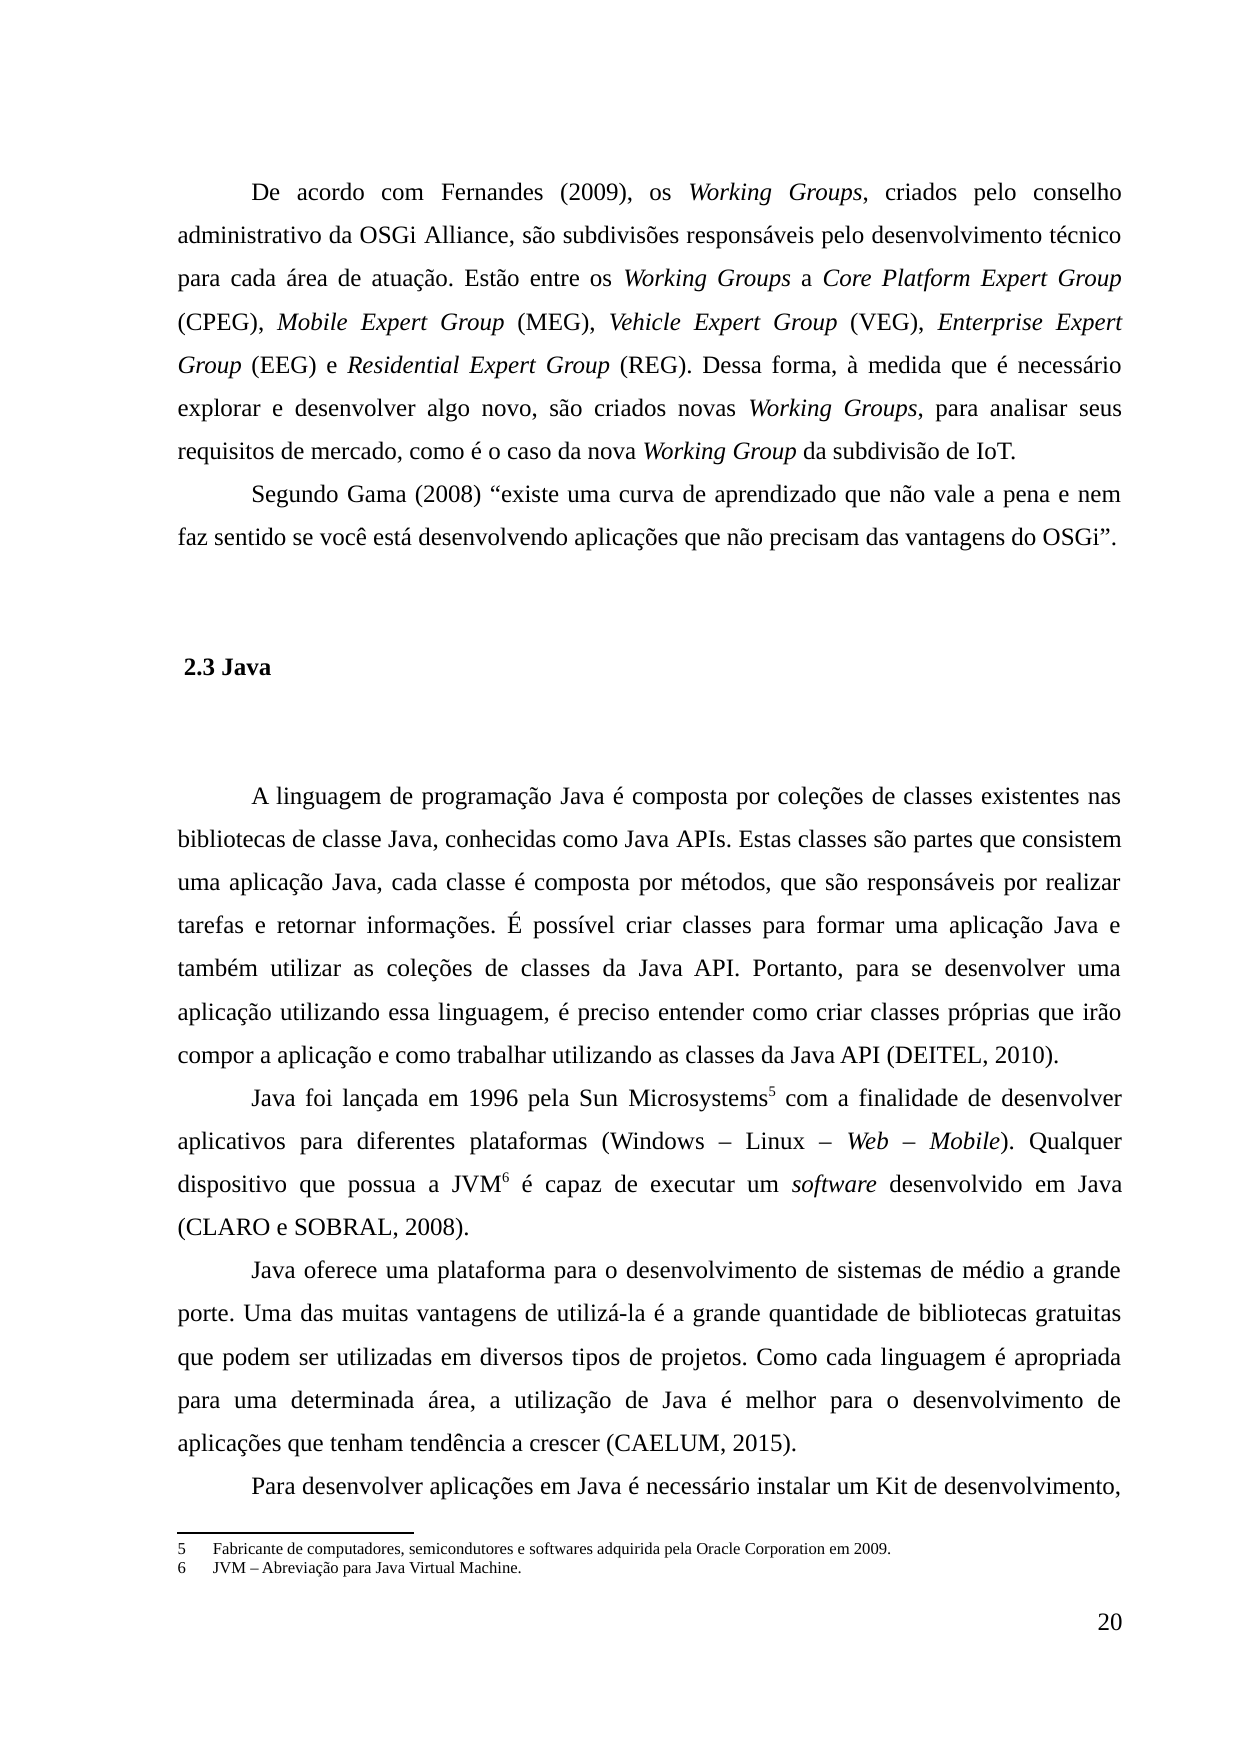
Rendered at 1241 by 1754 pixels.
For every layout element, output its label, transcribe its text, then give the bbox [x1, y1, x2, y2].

text Para desenvolver aplicações em Java é necessário instalar um Kit de desenvolvimento, [177, 1471, 1122, 1500]
text Segundo Gama (2008) “existe uma curva de aprendizado que não vale a pena e nem faz sentido se você está desenvolvendo aplicações que não precisam das vantagens do OSGi”. [177, 479, 1122, 551]
text De acordo com Fernandes (2009), os Working Groups, criados pelo conselho administrativo da OSGi Alliance, são subdivisões responsáveis pelo desenvolvimento técnico para cada área de atuação. Estão entre os Working Groups a Core Platform Expert Group (CPEG), Mobile Expert Group (MEG), Vehicle Expert Group (VEG), Enterprise Expert Group (EEG) e Residential Expert Group (REG). Dessa forma, à medida que é necessário explorar e desenvolver algo novo, são criados novas Working Groups, para analisar seus requisitos de mercado, como é o caso da nova Working Group da subdivisão de IoT. [177, 177, 1122, 465]
text Java foi lançada em 1996 pela Sun Microsystems com a finalidade de desenvolver aplicativos para diferentes plataformas (Windows – Linux – Web – Mobile). Qualquer dispositivo que possua a JVM é capaz de executar um software desenvolvido em Java (CLARO e SOBRAL, 2008). [177, 1083, 1122, 1241]
text Fabricante de computadores, semicondutores e softwares adquirida pela Oracle Corporation em 2009. [177, 1539, 1122, 1558]
text Java oferece uma plataforma para o desenvolvimento de sistemas de médio a grande porte. Uma das muitas vantagens de utilizá-la é a grande quantidade de bibliotecas gratuitas que podem ser utilizadas em diversos tipos de projetos. Como cada linguagem é apropriada para uma determinada área, a utilização de Java é melhor para o desenvolvimento de aplicações que tenham tendência a crescer (CAELUM, 2015). [177, 1255, 1122, 1457]
text A linguagem de programação Java é composta por coleções de classes existentes nas bibliotecas de classe Java, conhecidas como Java APIs. Estas classes são partes que consistem uma aplicação Java, cada classe é composta por métodos, que são responsáveis por realizar tarefas e retornar informações. É possível criar classes para formar uma aplicação Java e também utilizar as coleções de classes da Java API. Portanto, para se desenvolver uma aplicação utilizando essa linguagem, é preciso entender como criar classes próprias que irão compor a aplicação e como trabalhar utilizando as classes da Java API (DEITEL, 2010). [177, 781, 1122, 1068]
text JVM – Abreviação para Java Virtual Machine. [177, 1558, 1122, 1577]
subtitle Java [177, 652, 1122, 680]
